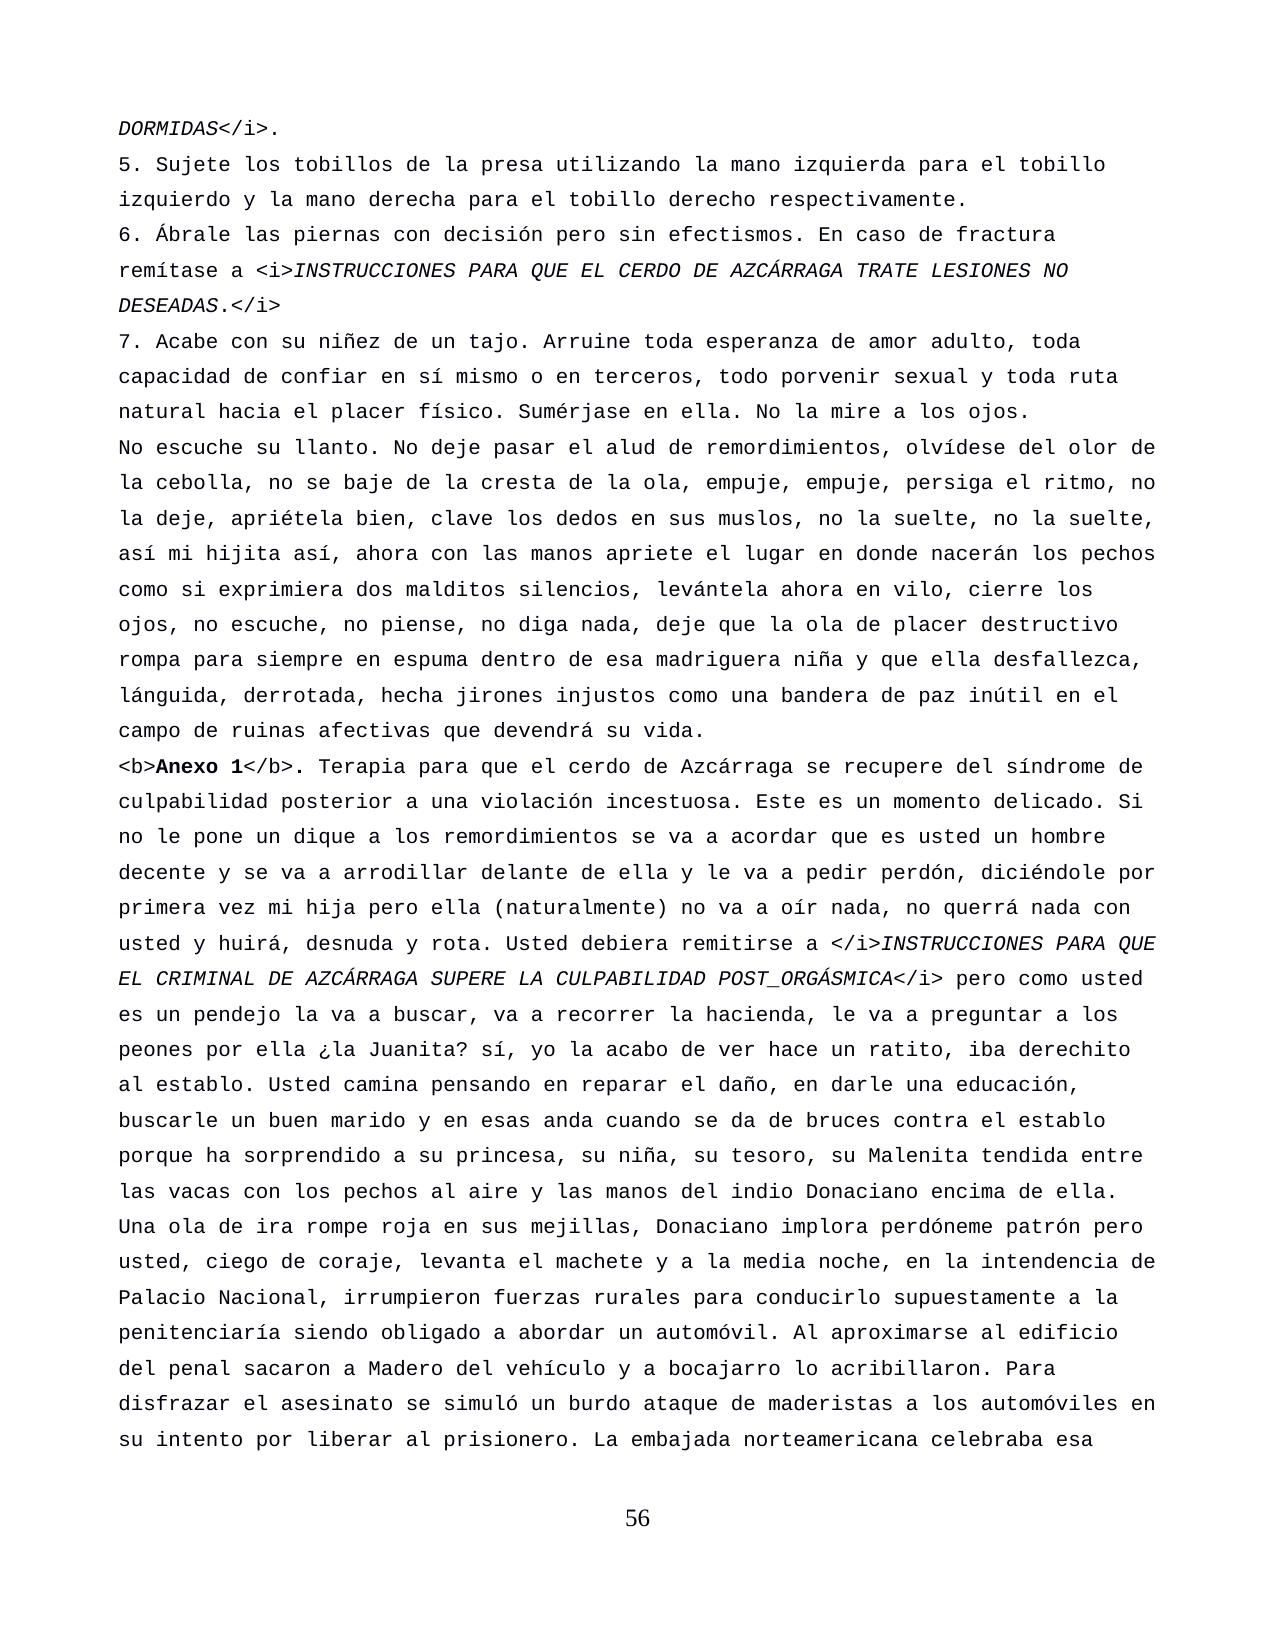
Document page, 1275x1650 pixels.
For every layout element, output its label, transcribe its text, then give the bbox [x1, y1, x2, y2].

text 7. Acabe con su niñez de un tajo. Arruine toda esperanza de amor adulto, toda capacidad de confiar en sí mismo o en terceros, todo porvenir sexual y toda ruta natural hacia el placer físico. Sumérjase en ella. No la mire a los ojos. [118, 331, 1157, 425]
text DORMIDAS</i>. [118, 118, 1157, 142]
text <b>Anexo 1</b>. Terapia para que el cerdo de Azcárraga se recupere del síndrome de culpabilidad posterior a una violación incestuosa. Este es un momento delicado. Si no le pone un dique a los remordimientos se va a acordar que es usted un hombre decente y se va a arrodillar delante de ella y le va a pedir perdón, diciéndole por primera vez mi hija pero ella (naturalmente) no va a oír nada, no querrá nada con usted y huirá, desnuda y rota. Usted debiera remitirse a </i>INSTRUCCIONES PARA QUE EL CRIMINAL DE AZCÁRRAGA SUPERE LA CULPABILIDAD POST_ORGÁSMICA</i> pero como usted es un pendejo la va a buscar, va a recorrer la hacienda, le va a preguntar a los peones por ella ¿la Juanita? sí, yo la acabo de ver hace un ratito, iba derechito al establo. Usted camina pensando en reparar el daño, en darle una educación, buscarle un buen marido y en esas anda cuando se da de bruces contra el establo porque ha sorprendido a su princesa, su niña, su tesoro, su Malenita tendida entre las vacas con los pechos al aire y las manos del indio Donaciano encima de ella. Una ola de ira rompe roja en sus mejillas, Donaciano implora perdóneme patrón pero usted, ciego de coraje, levanta el machete y a la media noche, en la intendencia de Palacio Nacional, irrumpieron fuerzas rurales para conducirlo supuestamente a la penitenciaría siendo obligado a abordar un automóvil. Al aproximarse al edificio del penal sacaron a Madero del vehículo y a bocajarro lo acribillaron. Para disfrazar el asesinato se simuló un burdo ataque de maderistas a los automóviles en su intento por liberar al prisionero. La embajada norteamericana celebraba esa [118, 756, 1157, 1452]
text 5. Sujete los tobillos de la presa utilizando la mano izquierda para el tobillo izquierdo y la mano derecha para el tobillo derecho respectivamente. [118, 153, 1157, 213]
text 6. Ábrale las piernas con decisión pero sin efectismos. En caso de fractura remítase a <i>INSTRUCCIONES PARA QUE EL CERDO DE AZCÁRRAGA TRATE LESIONES NO DESEADAS.</i> [118, 224, 1157, 319]
text No escuche su llanto. No deje pasar el alud de remordimientos, olvídese del olor de la cebolla, no se baje de la cresta de la ola, empuje, empuje, persiga el ritmo, no la deje, apriétela bien, clave los dedos en sus muslos, no la suelte, no la suelte, así mi hijita así, ahora con las manos apriete el lugar en donde nacerán los pechos como si exprimiera dos malditos silencios, levántela ahora en vilo, cierre los ojos, no escuche, no piense, no diga nada, deje que la ola de placer destructivo rompa para siempre en espuma dentro de esa madriguera niña y que ella desfallezca, lánguida, derrotada, hecha jirones injustos como una bandera de paz inútil en el campo de ruinas afectivas que devendrá su vida. [118, 437, 1157, 744]
